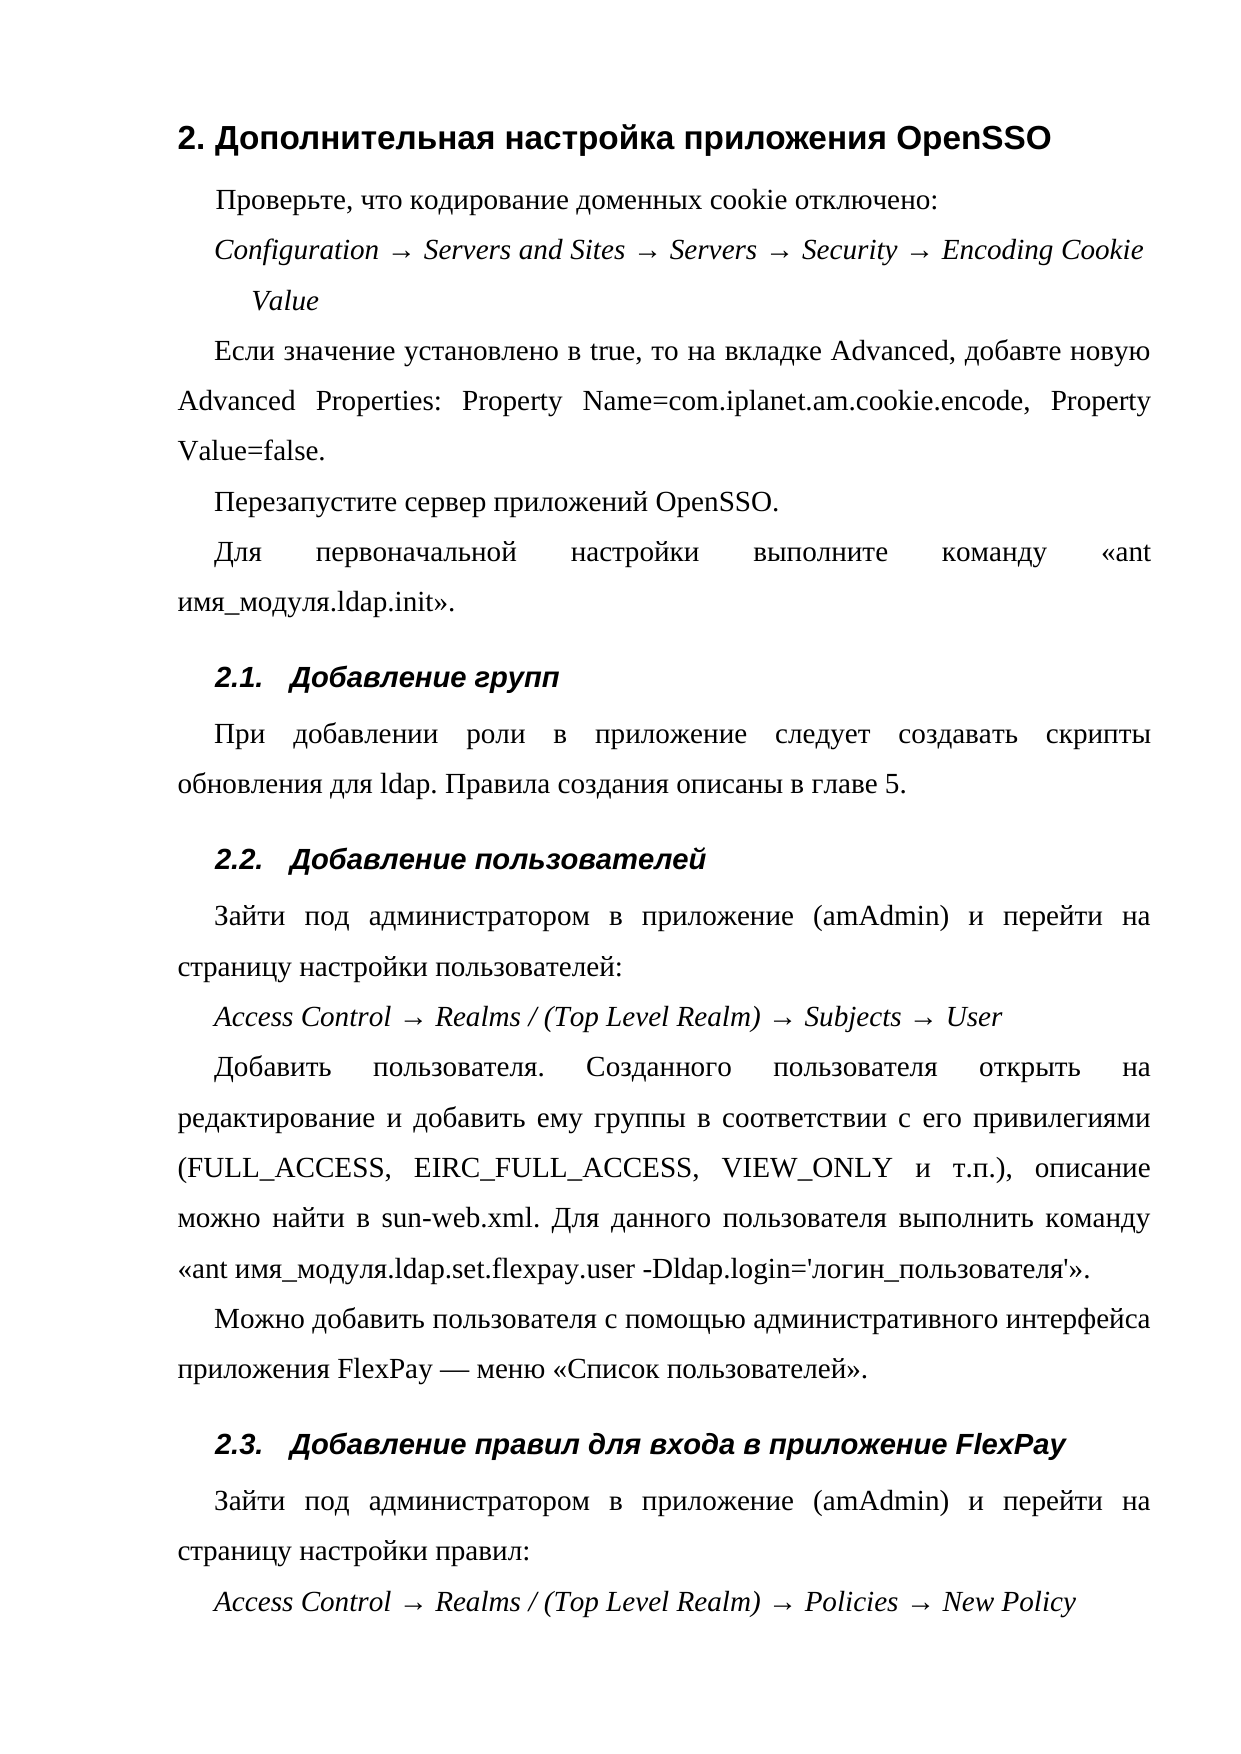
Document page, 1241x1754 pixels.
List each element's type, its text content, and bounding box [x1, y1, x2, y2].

text Проверьте, что кодирование доменных cookie отключено: [177, 182, 1152, 216]
text Если значение установлено в true, то на вкладке Advanced, добавте новую Advanced Properties: Property Name=com.iplanet.am.cookie.encode, Property Value=false. [177, 333, 1152, 467]
text Access Control → Realms / (Top Level Realm) → Subjects → User [177, 999, 1152, 1033]
subtitle Добавление правил для входа в приложение FlexPay [215, 1427, 1152, 1460]
text Добавить пользователя. Созданного пользователя открыть на редактирование и добавить ему группы в соответствии с его привилегиями (FULL_ACCESS, EIRC_FULL_ACCESS, VIEW_ONLY и т.п.), описание можно найти в sun-web.xml. Для данного пользователя выполнить команду «ant имя_модуля.ldap.set.flexpay.user -Dldap.login='логин_пользователя'». [177, 1049, 1152, 1284]
subtitle Добавление групп [215, 660, 1152, 693]
text При добавлении роли в приложение следует создавать скрипты обновления для ldap. Правила создания описаны в главе 5. [177, 716, 1152, 800]
subtitle Добавление пользователей [215, 842, 1152, 876]
text Можно добавить пользователя с помощью административного интерфейса приложения FlexPay — меню «Список пользователей». [177, 1301, 1152, 1385]
text Для первоначальной настройки выполните команду «ant имя_модуля.ldap.init». [177, 534, 1152, 618]
text Зайти под администратором в приложение (amAdmin) и перейти на страницу настройки пользователей: [177, 898, 1152, 982]
text Зайти под администратором в приложение (amAdmin) и перейти на страницу настройки правил: [177, 1483, 1152, 1567]
subtitle Дополнительная настройка приложения OpenSSO [177, 118, 1152, 157]
text Access Control → Realms / (Top Level Realm) → Policies → New Policy [177, 1584, 1152, 1617]
text Перезапустите сервер приложений OpenSSO. [177, 484, 1152, 517]
text Configuration → Servers and Sites → Servers → Security → Encoding Cookie Value [177, 232, 1152, 316]
